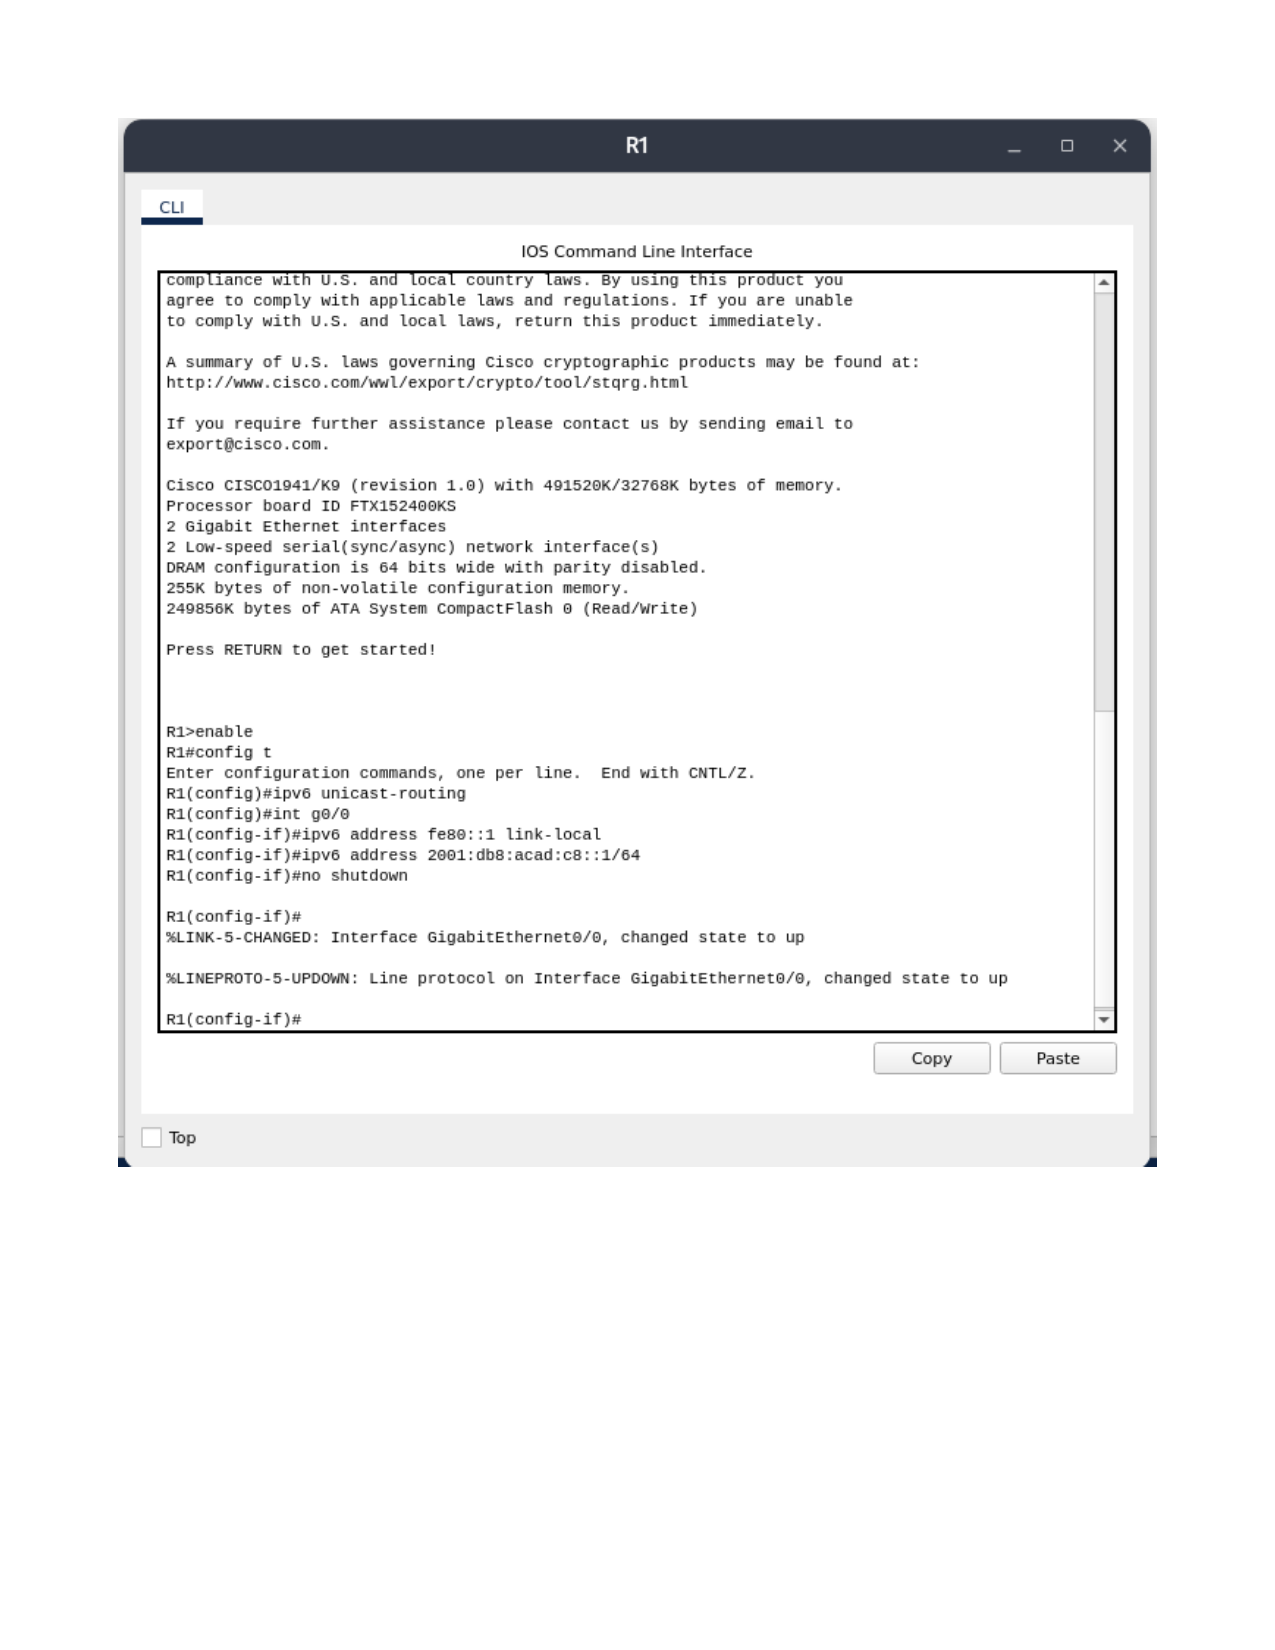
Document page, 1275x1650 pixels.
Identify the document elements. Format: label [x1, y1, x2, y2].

picture [118, 118, 1157, 1167]
